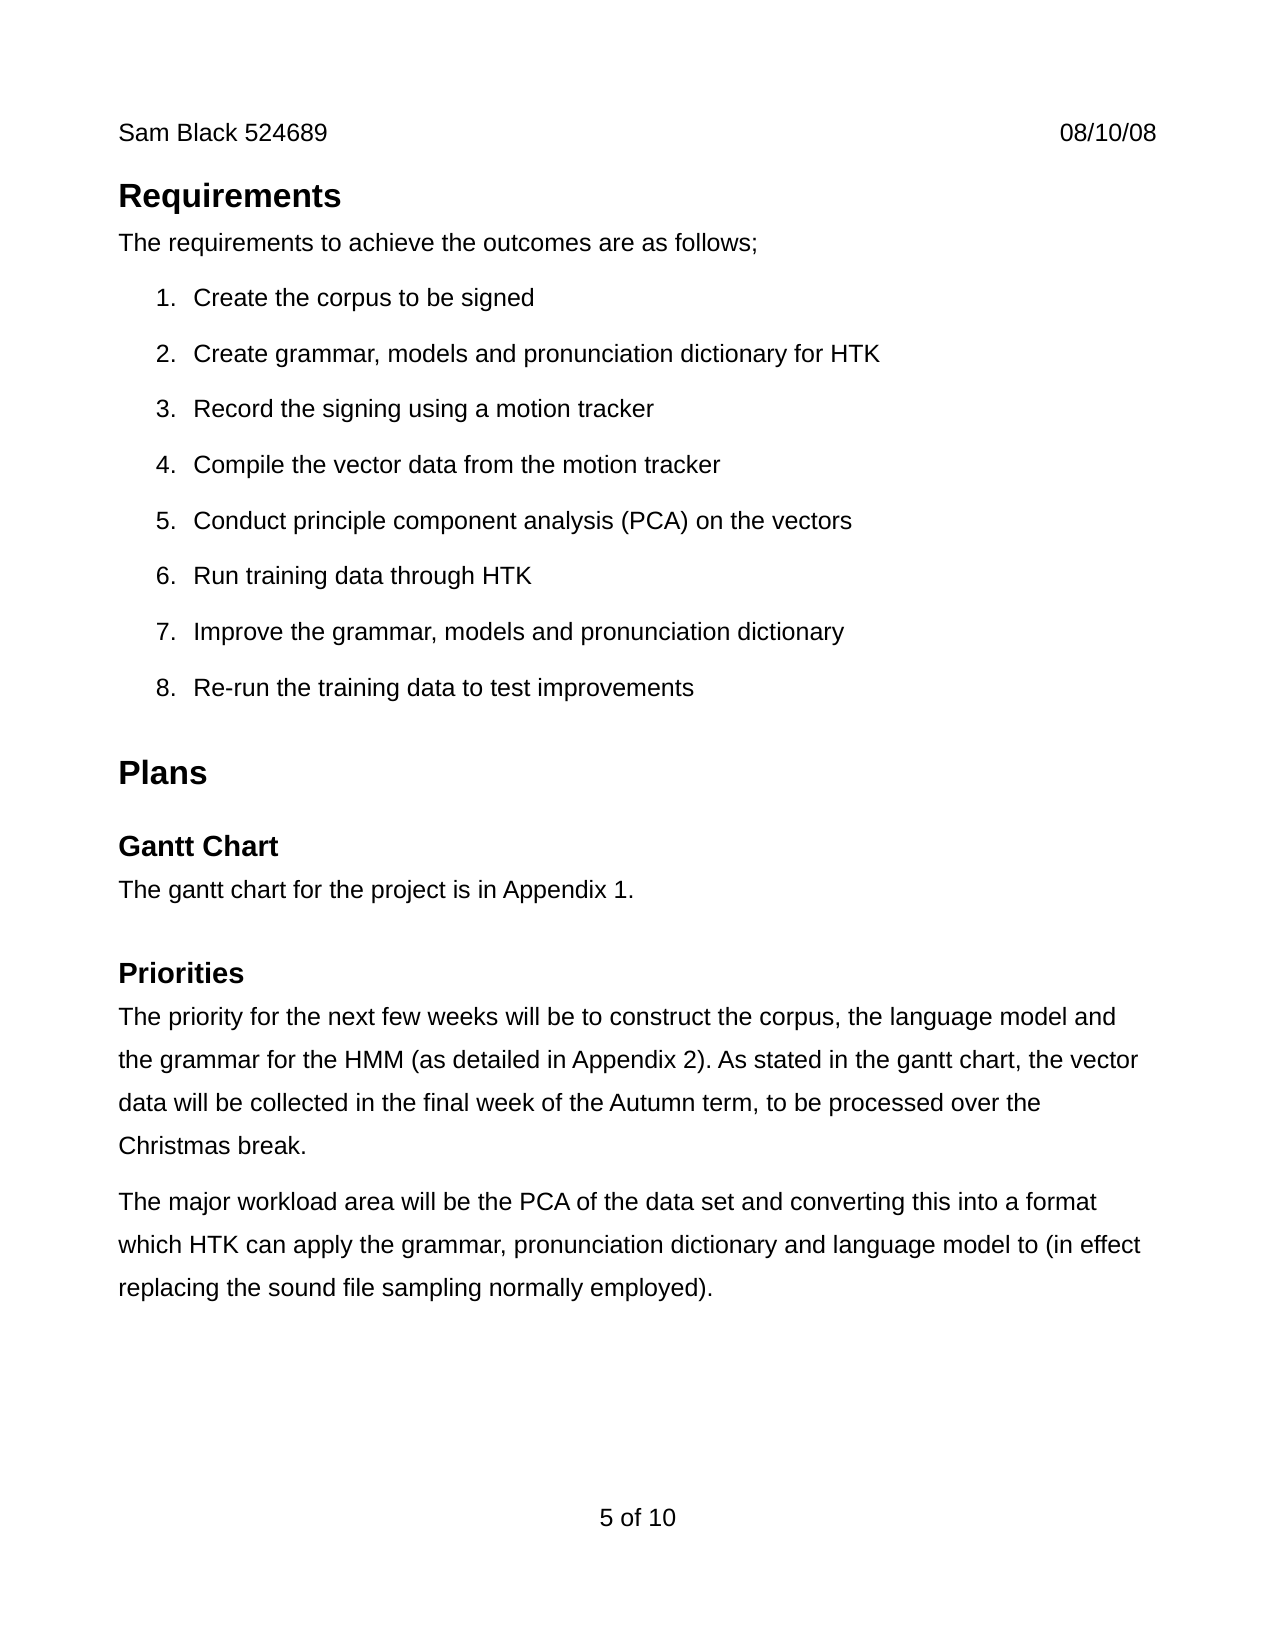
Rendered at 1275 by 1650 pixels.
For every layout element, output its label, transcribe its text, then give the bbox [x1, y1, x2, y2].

text The priority for the next few weeks will be to construct the corpus, the language model and the grammar for the HMM (as detailed in Appendix 2). As stated in the gantt chart, the vector data will be collected in the final week of the Autumn term, to be processed over the Christmas break. [118, 1002, 1157, 1160]
text The gantt chart for the project is in Appendix 1. [118, 875, 1157, 904]
subtitle Priorities [118, 956, 1157, 989]
text The major workload area will be the PCA of the data set and converting this into a format which HTK can apply the grammar, pronunciation dictionary and language model to (in effect replacing the sound file sampling normally employed). [118, 1187, 1157, 1302]
text The requirements to achieve the outcomes are as follows; [118, 227, 1157, 256]
list Improve the grammar, models and pronunciation dictionary [156, 617, 1157, 646]
list Create the corpus to be signed [156, 283, 1157, 312]
list Run training data through HTK [156, 561, 1157, 590]
list Conduct principle component analysis (PCA) on the vectors [156, 506, 1157, 534]
list Record the signing using a motion tracker [156, 394, 1157, 423]
subtitle Gantt Chart [118, 829, 1157, 863]
subtitle Plans [118, 753, 1157, 792]
list Re-run the training data to test improvements [156, 672, 1157, 701]
subtitle Requirements [118, 176, 1157, 215]
list Compile the vector data from the motion tracker [156, 450, 1157, 479]
list Create grammar, models and pronunciation dictionary for HTK [156, 339, 1157, 367]
